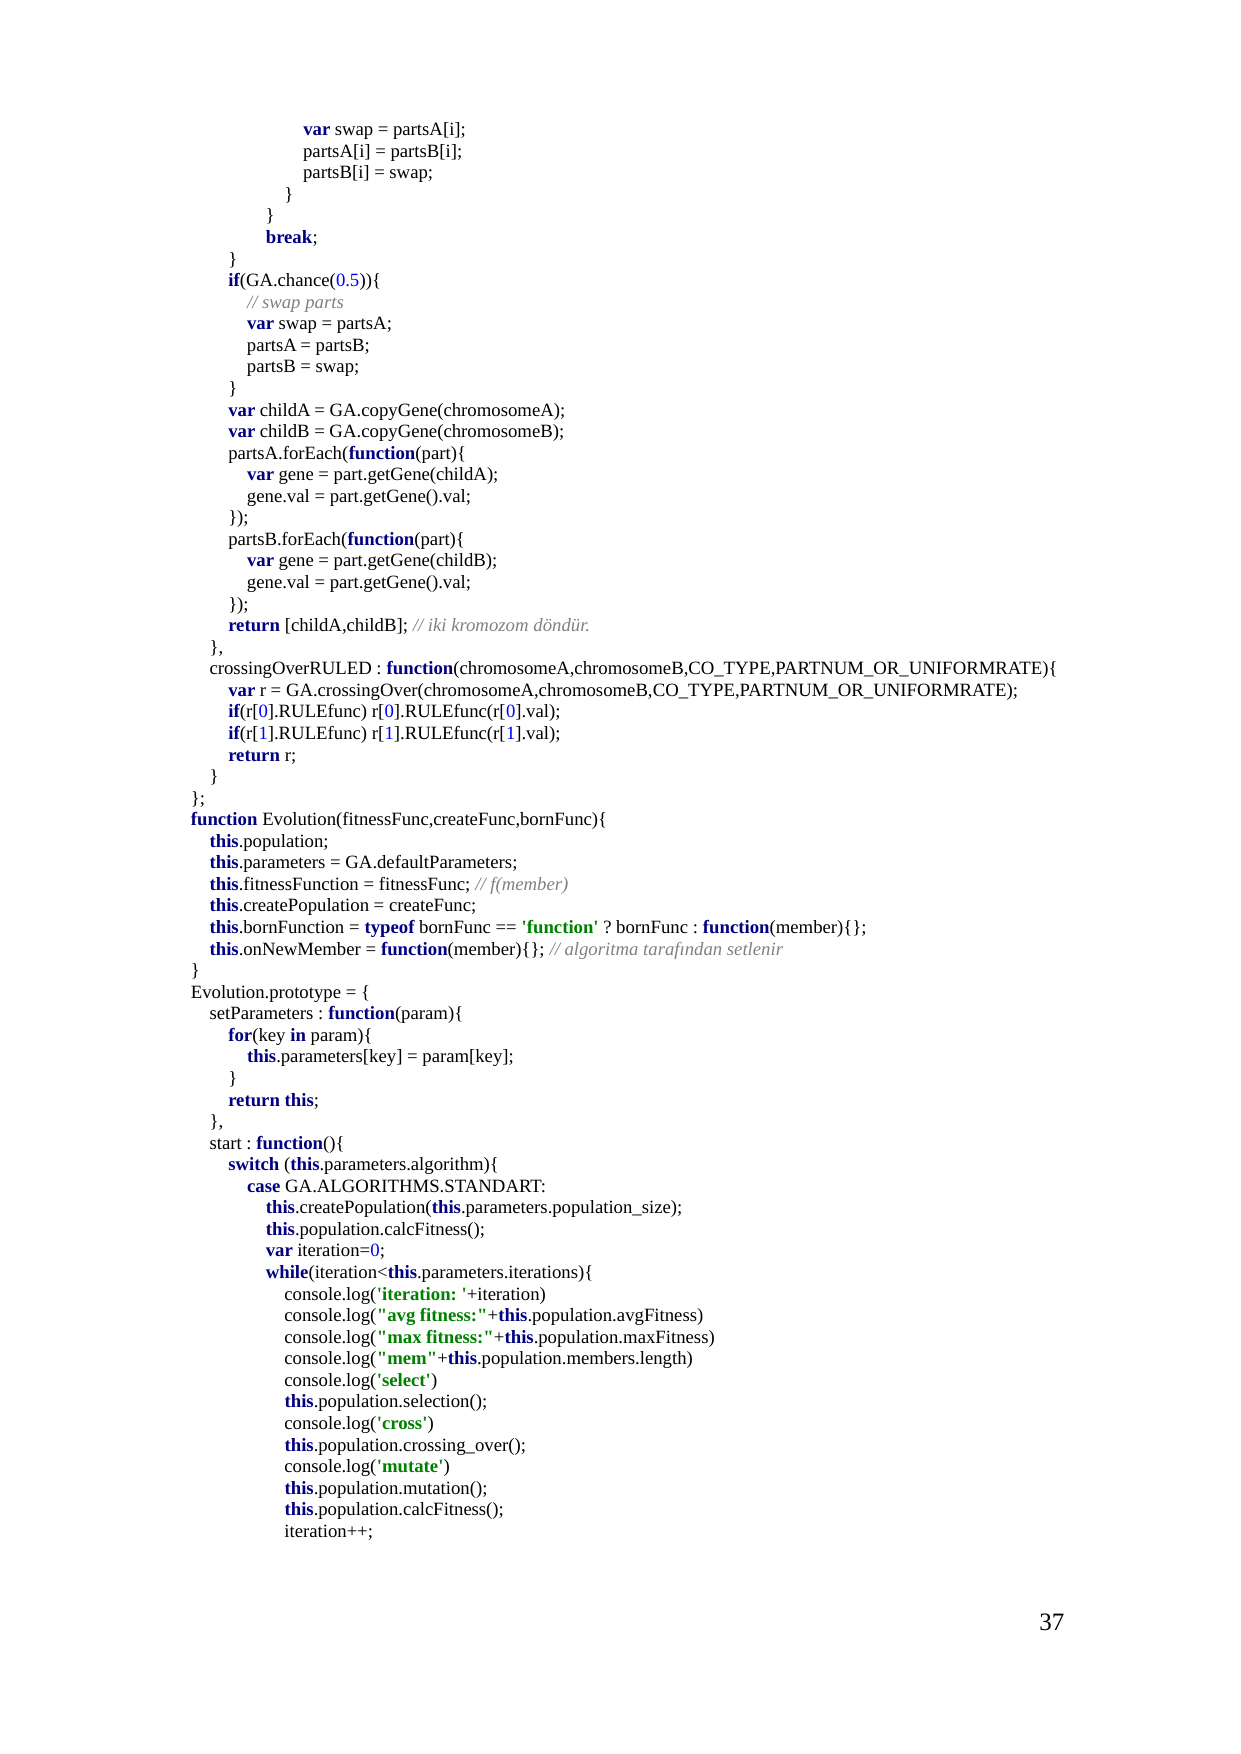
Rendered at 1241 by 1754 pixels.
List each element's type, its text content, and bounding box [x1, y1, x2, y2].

text this.createPopulation(this.parameters.population_size); [191, 1196, 1064, 1218]
text break; [191, 226, 1064, 247]
text for(key in param){ [191, 1024, 1064, 1045]
text function Evolution(fitnessFunc,createFunc,bornFunc){ [191, 808, 1064, 830]
text }); [191, 592, 1064, 614]
text start : function(){ [191, 1132, 1064, 1153]
text console.log("mem"+this.population.members.length) [191, 1347, 1064, 1369]
text this.bornFunction = typeof bornFunc == 'function' ? bornFunc : function(member){}; [191, 916, 1064, 937]
text } [191, 959, 1064, 981]
text if(r[1].RULEfunc) r[1].RULEfunc(r[1].val); [191, 722, 1064, 743]
text var gene = part.getGene(childB); [191, 549, 1064, 571]
text this.onNewMember = function(member){}; // algoritma tarafından setlenir [191, 937, 1064, 959]
text gene.val = part.getGene().val; [191, 571, 1064, 592]
text this.population; [191, 830, 1064, 851]
text var r = GA.crossingOver(chromosomeA,chromosomeB,CO_TYPE,PARTNUM_OR_UNIFORMRATE); [191, 679, 1064, 700]
text return r; [191, 743, 1064, 765]
text case GA.ALGORITHMS.STANDART: [191, 1175, 1064, 1196]
text } [191, 765, 1064, 787]
text } [191, 204, 1064, 226]
text var iteration=0; [191, 1239, 1064, 1261]
text this.population.crossing_over(); [191, 1433, 1064, 1455]
text partsA = partsB; [191, 334, 1064, 355]
text } [191, 377, 1064, 398]
text var swap = partsA; [191, 312, 1064, 334]
text partsA[i] = partsB[i]; [191, 140, 1064, 161]
text console.log('iteration: '+iteration) [191, 1282, 1064, 1304]
text }; [191, 787, 1064, 808]
text console.log('select') [191, 1369, 1064, 1390]
text if(r[0].RULEfunc) r[0].RULEfunc(r[0].val); [191, 700, 1064, 722]
text if(GA.chance(0.5)){ [191, 269, 1064, 291]
text setParameters : function(param){ [191, 1002, 1064, 1024]
text partsA.forEach(function(part){ [191, 442, 1064, 463]
text this.population.calcFitness(); [191, 1498, 1064, 1520]
text crossingOverRULED : function(chromosomeA,chromosomeB,CO_TYPE,PARTNUM_OR_UNIFORMRATE){ [191, 657, 1064, 679]
text this.population.selection(); [191, 1390, 1064, 1412]
text var childB = GA.copyGene(chromosomeB); [191, 420, 1064, 442]
text var childA = GA.copyGene(chromosomeA); [191, 398, 1064, 420]
text }, [191, 636, 1064, 657]
text return [childA,childB]; // iki kromozom döndür. [191, 614, 1064, 636]
text partsB.forEach(function(part){ [191, 528, 1064, 549]
text }, [191, 1110, 1064, 1132]
text partsB = swap; [191, 355, 1064, 377]
text } [191, 183, 1064, 204]
text switch (this.parameters.algorithm){ [191, 1153, 1064, 1175]
text var swap = partsA[i]; [191, 118, 1064, 140]
text console.log('mutate') [191, 1455, 1064, 1477]
text while(iteration<this.parameters.iterations){ [191, 1261, 1064, 1282]
text this.population.calcFitness(); [191, 1218, 1064, 1239]
text console.log("max fitness:"+this.population.maxFitness) [191, 1326, 1064, 1347]
text Evolution.prototype = { [191, 981, 1064, 1002]
text this.parameters[key] = param[key]; [191, 1045, 1064, 1067]
text this.parameters = GA.defaultParameters; [191, 851, 1064, 873]
text console.log("avg fitness:"+this.population.avgFitness) [191, 1304, 1064, 1326]
text console.log('cross') [191, 1412, 1064, 1433]
text } [191, 247, 1064, 269]
text this.population.mutation(); [191, 1477, 1064, 1498]
text gene.val = part.getGene().val; [191, 485, 1064, 506]
text iteration++; [191, 1520, 1064, 1541]
text }); [191, 506, 1064, 528]
text this.fitnessFunction = fitnessFunc; // f(member) [191, 873, 1064, 894]
text var gene = part.getGene(childA); [191, 463, 1064, 485]
text this.createPopulation = createFunc; [191, 894, 1064, 916]
text return this; [191, 1088, 1064, 1110]
text // swap parts [191, 291, 1064, 312]
text } [191, 1067, 1064, 1088]
text partsB[i] = swap; [191, 161, 1064, 183]
